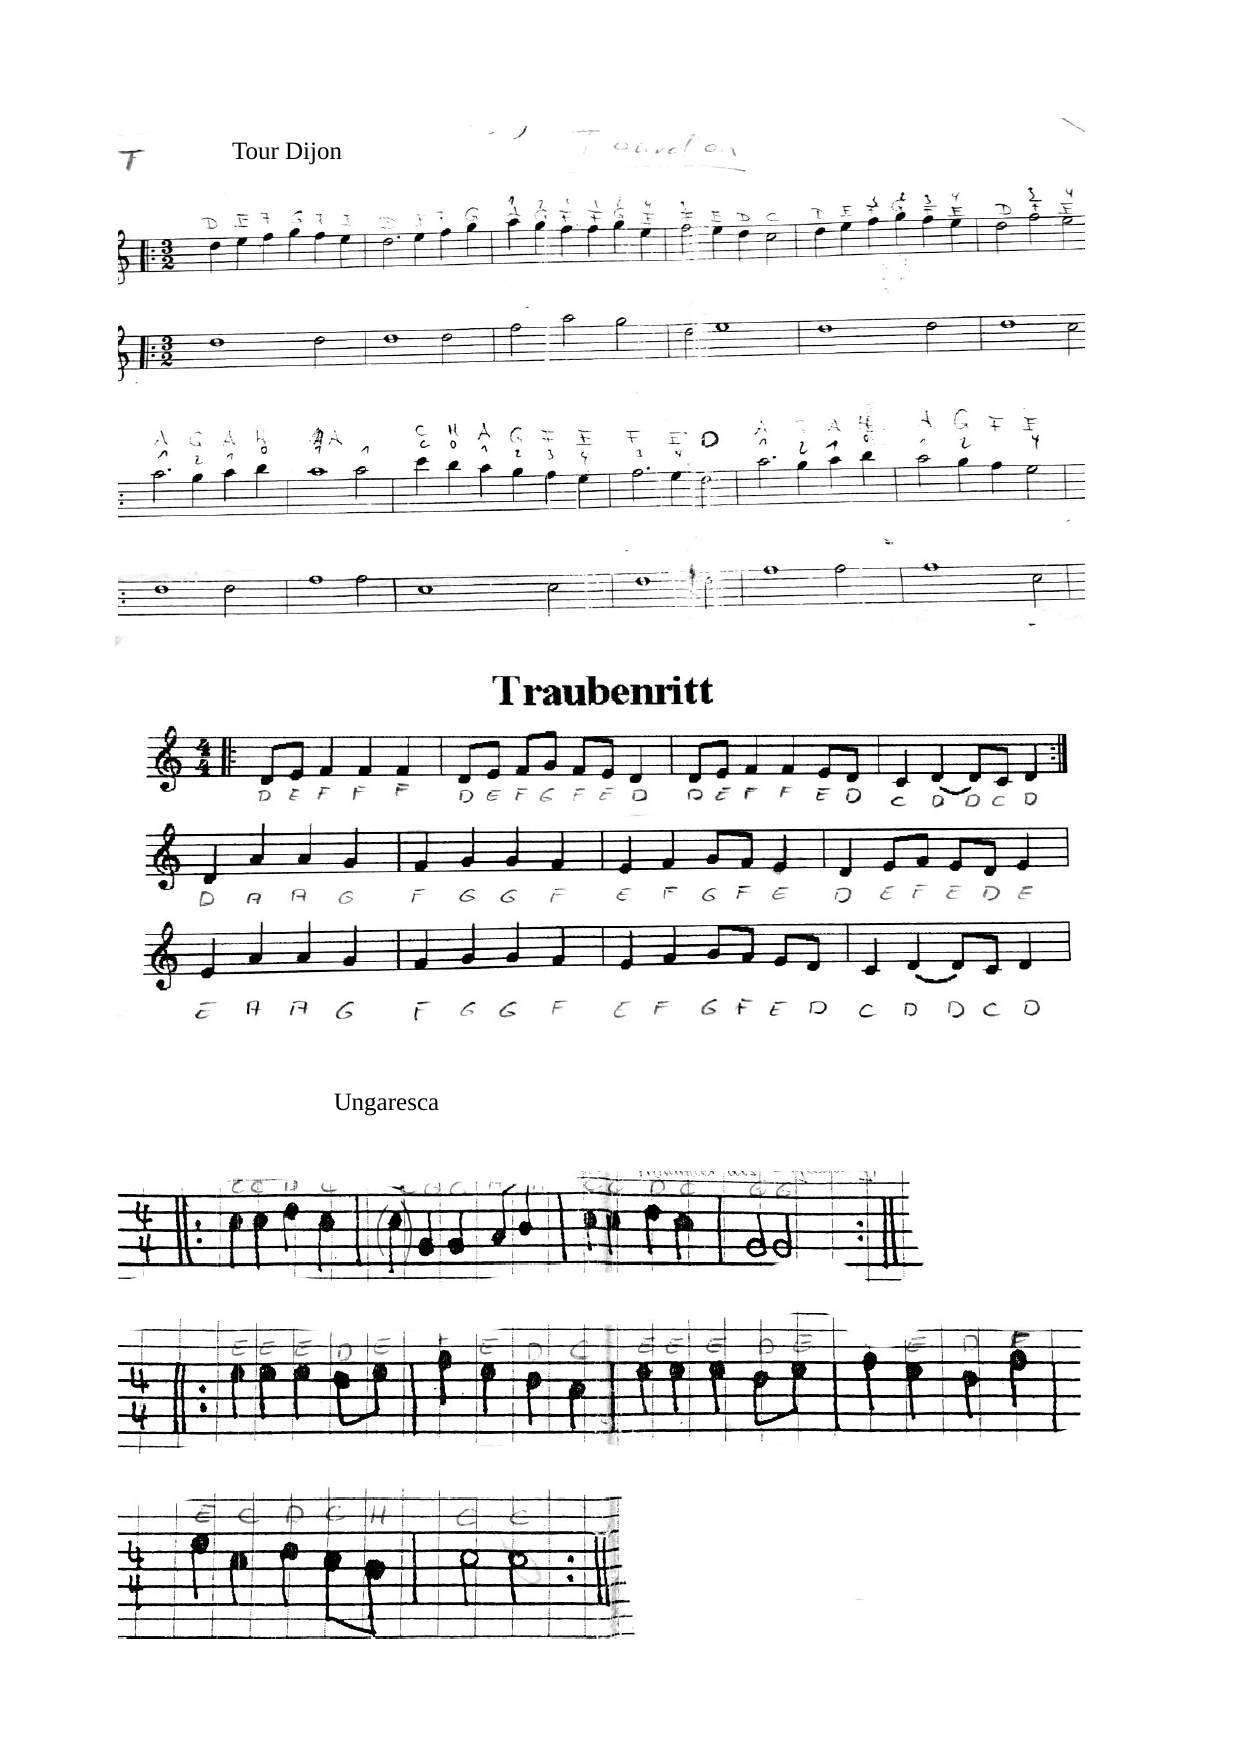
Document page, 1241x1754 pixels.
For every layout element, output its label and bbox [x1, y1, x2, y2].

picture [115, 636, 1117, 1059]
picture [118, 1171, 1119, 1639]
picture [118, 118, 1085, 628]
